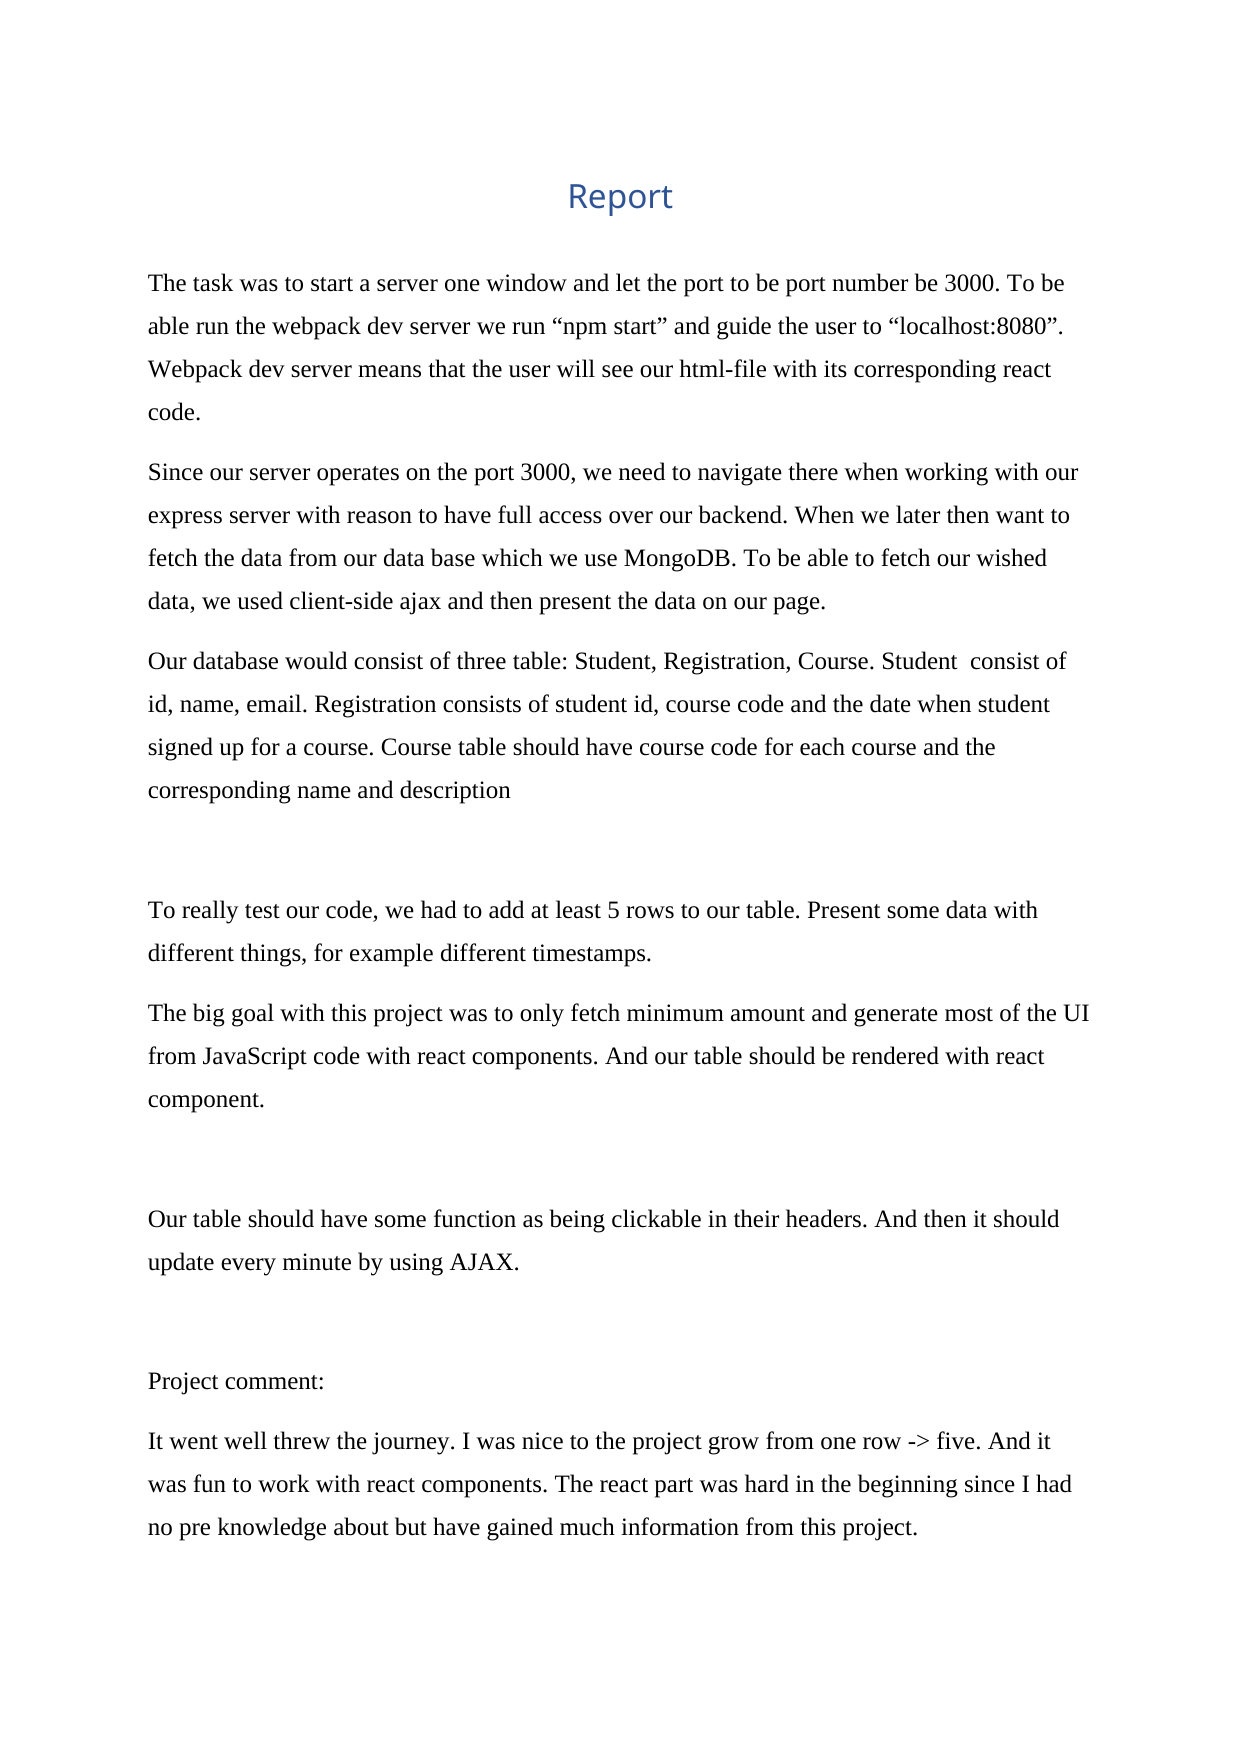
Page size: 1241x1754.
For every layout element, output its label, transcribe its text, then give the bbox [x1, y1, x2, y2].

subtitle Report [148, 173, 1093, 218]
text Since our server operates on the port 3000, we need to navigate there when working with our express server with reason to have full access over our backend. When we later then want to fetch the data from our data base which we use MongoDB. To be able to fetch our wished data, we used client-side ajax and then present the data on our page. [148, 457, 1093, 615]
text It went well threw the journey. I was nice to the project grow from one row -> five. And it was fun to work with react components. The react part was hard in the beginning since I had no pre knowledge about but have gained much information from this project. [148, 1426, 1093, 1541]
text Project comment: [148, 1366, 1093, 1395]
text To really test our code, we had to add at least 5 rows to our table. Present some data with different things, for example different timestamps. [148, 895, 1093, 967]
text The big goal with this project was to only fetch minimum amount and generate most of the UI from JavaScript code with react components. And our table should be rendered with react component. [148, 998, 1093, 1113]
text Our table should have some function as being clickable in their headers. And then it should update every minute by using AJAX. [148, 1204, 1093, 1276]
text Our database would consist of three table: Student, Registration, Course. Student consist of id, name, email. Registration consists of student id, course code and the date when student signed up for a course. Course table should have course code for each course and the corresponding name and description [148, 646, 1093, 804]
text The task was to start a server one window and let the port to be port number be 3000. To be able run the webpack dev server we run “npm start” and guide the user to “localhost:8080”. Webpack dev server means that the user will see our html-file with its corresponding react code. [148, 268, 1093, 426]
